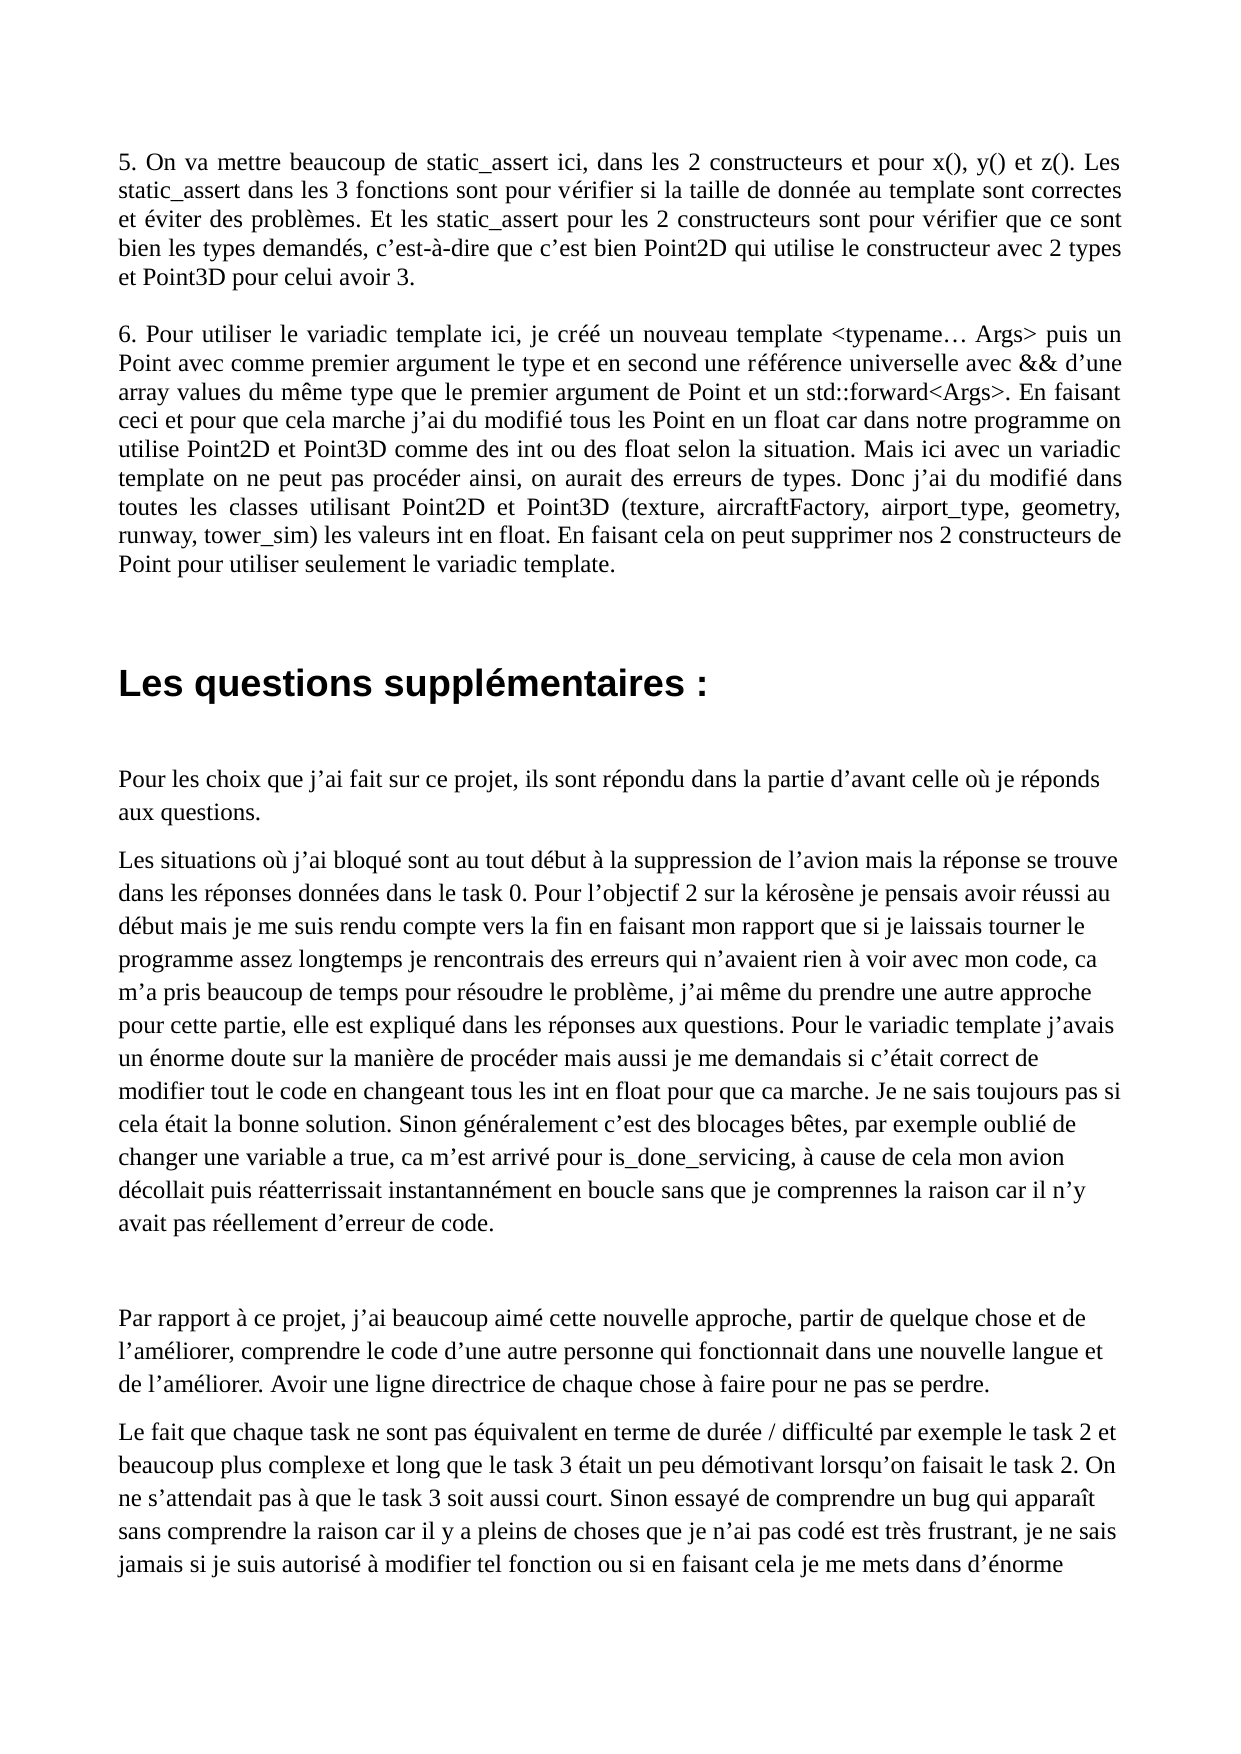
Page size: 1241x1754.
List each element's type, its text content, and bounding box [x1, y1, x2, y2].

text Par rapport à ce projet, j’ai beaucoup aimé cette nouvelle approche, partir de quelque chose et de l’améliorer, comprendre le code d’une autre personne qui fonctionnait dans une nouvelle langue et de l’améliorer. Avoir une ligne directrice de chaque chose à faire pour ne pas se perdre. [118, 1303, 1122, 1398]
text Le fait que chaque task ne sont pas équivalent en terme de durée / difficulté par exemple le task 2 et beaucoup plus complexe et long que le task 3 était un peu démotivant lorsqu’on faisait le task 2. On ne s’attendait pas à que le task 3 soit aussi court. Sinon essayé de comprendre un bug qui apparaît sans comprendre la raison car il y a pleins de choses que je n’ai pas codé est très frustrant, je ne sais jamais si je suis autorisé à modifier tel fonction ou si en faisant cela je me mets dans d’énorme [118, 1417, 1122, 1578]
text 6. Pour utiliser le variadic template ici, je créé un nouveau template <typename… Args> puis un Point avec comme premier argument le type et en second une référence universelle avec && d’une array values du même type que le premier argument de Point et un std::forward<Args>. En faisant ceci et pour que cela marche j’ai du modifié tous les Point en un float car dans notre programme on utilise Point2D et Point3D comme des int ou des float selon la situation. Mais ici avec un variadic template on ne peut pas procéder ainsi, on aurait des erreurs de types. Donc j’ai du modifié dans toutes les classes utilisant Point2D et Point3D (texture, aircraftFactory, airport_type, geometry, runway, tower_sim) les valeurs int en float. En faisant cela on peut supprimer nos 2 constructeurs de Point pour utiliser seulement le variadic template. [118, 319, 1122, 578]
text Pour les choix que j’ai fait sur ce projet, ils sont répondu dans la partie d’avant celle où je réponds aux questions. [118, 764, 1122, 826]
text Les situations où j’ai bloqué sont au tout début à la suppression de l’avion mais la réponse se trouve dans les réponses données dans le task 0. Pour l’objectif 2 sur la kérosène je pensais avoir réussi au début mais je me suis rendu compte vers la fin en faisant mon rapport que si je laissais tourner le programme assez longtemps je rencontrais des erreurs qui n’avaient rien à voir avec mon code, ca m’a pris beaucoup de temps pour résoudre le problème, j’ai même du prendre une autre approche pour cette partie, elle est expliqué dans les réponses aux questions. Pour le variadic template j’avais un énorme doute sur la manière de procéder mais aussi je me demandais si c’était correct de modifier tout le code en changeant tous les int en float pour que ca marche. Je ne sais toujours pas si cela était la bonne solution. Sinon généralement c’est des blocages bêtes, par exemple oublié de changer une variable a true, ca m’est arrivé pour is_done_servicing, à cause de cela mon avion décollait puis réatterrissait instantannément en boucle sans que je comprennes la raison car il n’y avait pas réellement d’erreur de code. [118, 845, 1122, 1237]
text 5. On va mettre beaucoup de static_assert ici, dans les 2 constructeurs et pour x(), y() et z(). Les static_assert dans les 3 fonctions sont pour vérifier si la taille de donnée au template sont correctes et éviter des problèmes. Et les static_assert pour les 2 constructeurs sont pour vérifier que ce sont bien les types demandés, c’est-à-dire que c’est bien Point2D qui utilise le constructeur avec 2 types et Point3D pour celui avoir 3. [118, 147, 1122, 291]
subtitle Les questions supplémentaires : [118, 661, 1122, 704]
